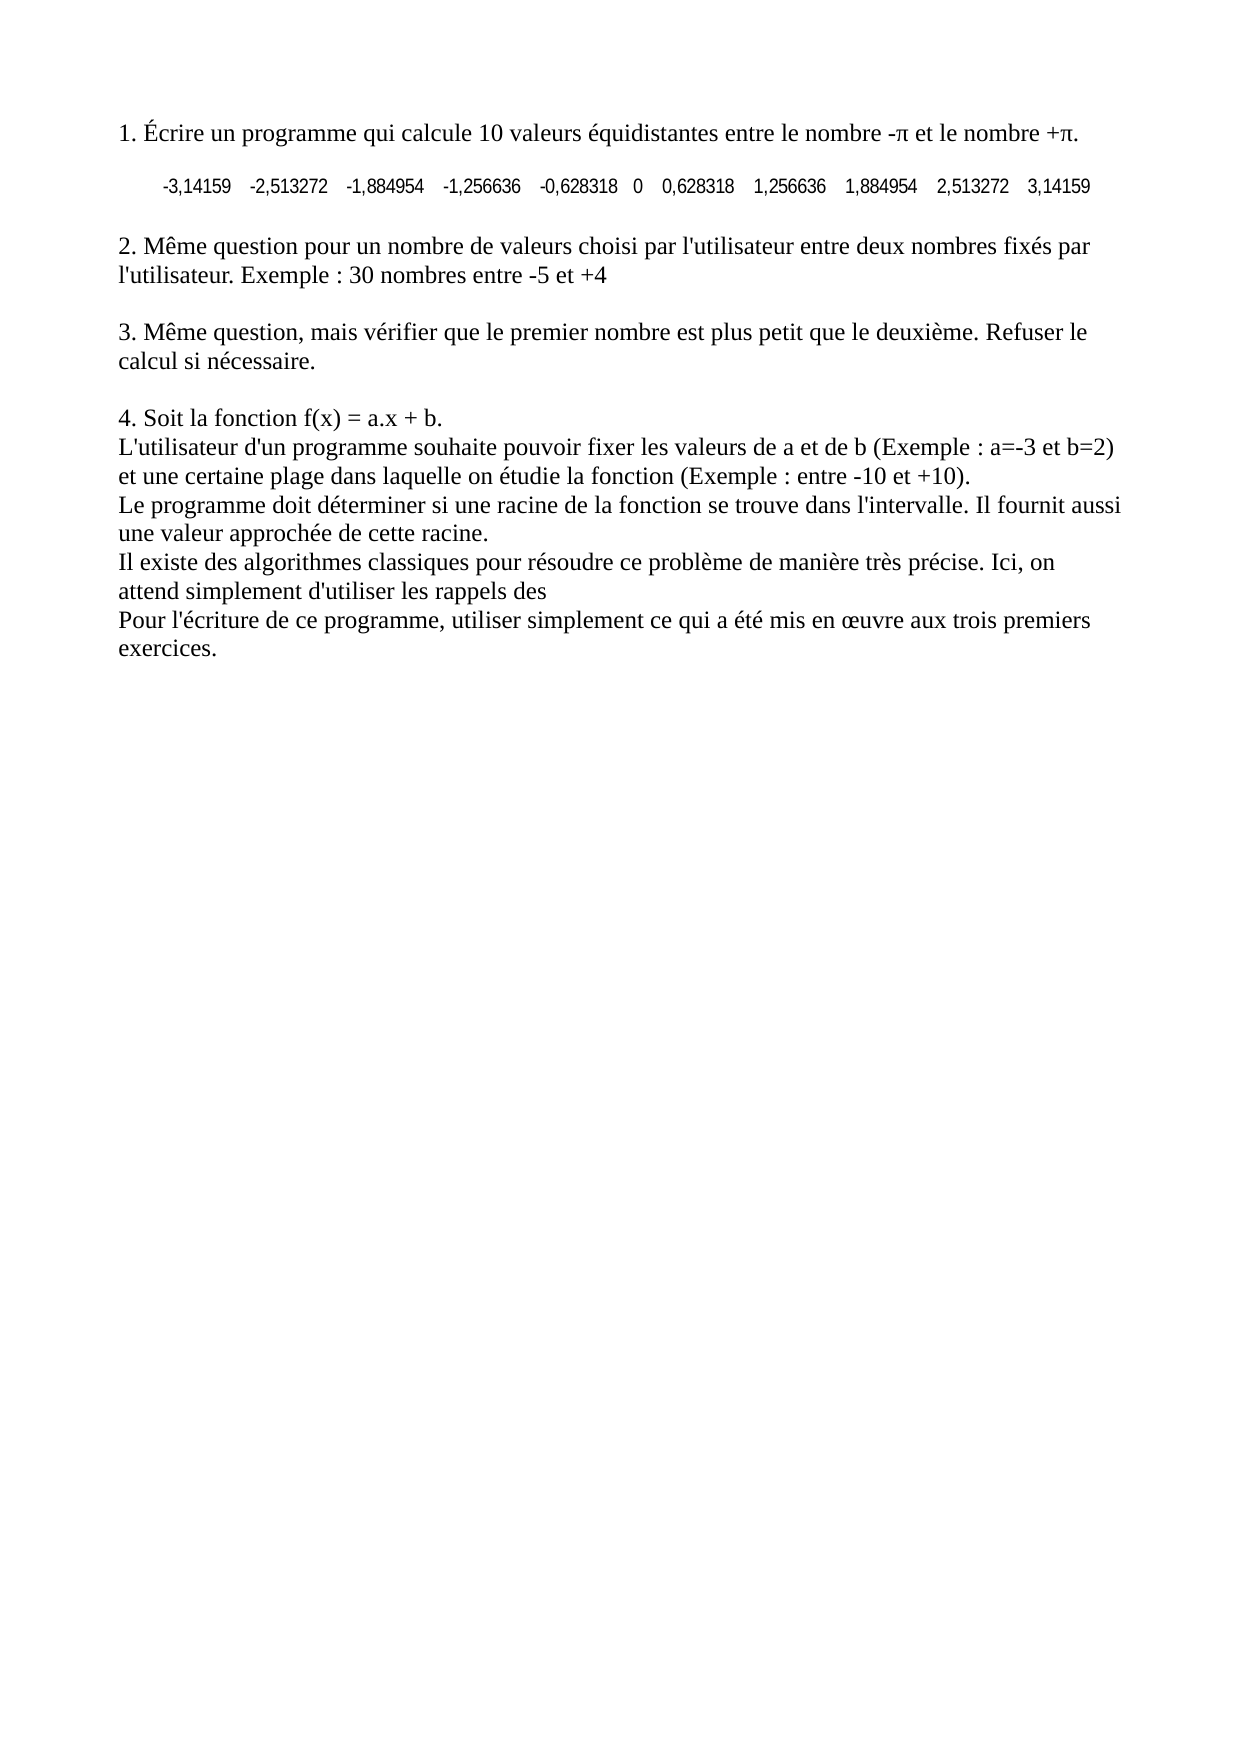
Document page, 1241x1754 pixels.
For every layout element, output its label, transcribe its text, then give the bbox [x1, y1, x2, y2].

text 3. Même question, mais vérifier que le premier nombre est plus petit que le deuxième. Refuser le calcul si nécessaire. [118, 317, 1122, 375]
text 2. Même question pour un nombre de valeurs choisi par l'utilisateur entre deux nombres fixés par l'utilisateur. Exemple : 30 nombres entre -5 et +4 [118, 231, 1122, 288]
text Il existe des algorithmes classiques pour résoudre ce problème de manière très précise. Ici, on attend simplement d'utiliser les rappels des Pour l'écriture de ce programme, utiliser simplement ce qui a été mis en œuvre aux trois premiers exercices. [118, 547, 1122, 662]
text Le programme doit déterminer si une racine de la fonction se trouve dans l'intervalle. Il fournit aussi une valeur approchée de cette racine. [118, 490, 1122, 547]
text 1. Écrire un programme qui calcule 10 valeurs équidistantes entre le nombre -π et le nombre +π. [118, 118, 1122, 147]
text 4. Soit la fonction f(x) = a.x + b. L'utilisateur d'un programme souhaite pouvoir fixer les valeurs de a et de b (Exemple : a=-3 et b=2) et une certaine plage dans laquelle on étudie la fonction (Exemple : entre -10 et +10). [118, 403, 1122, 490]
